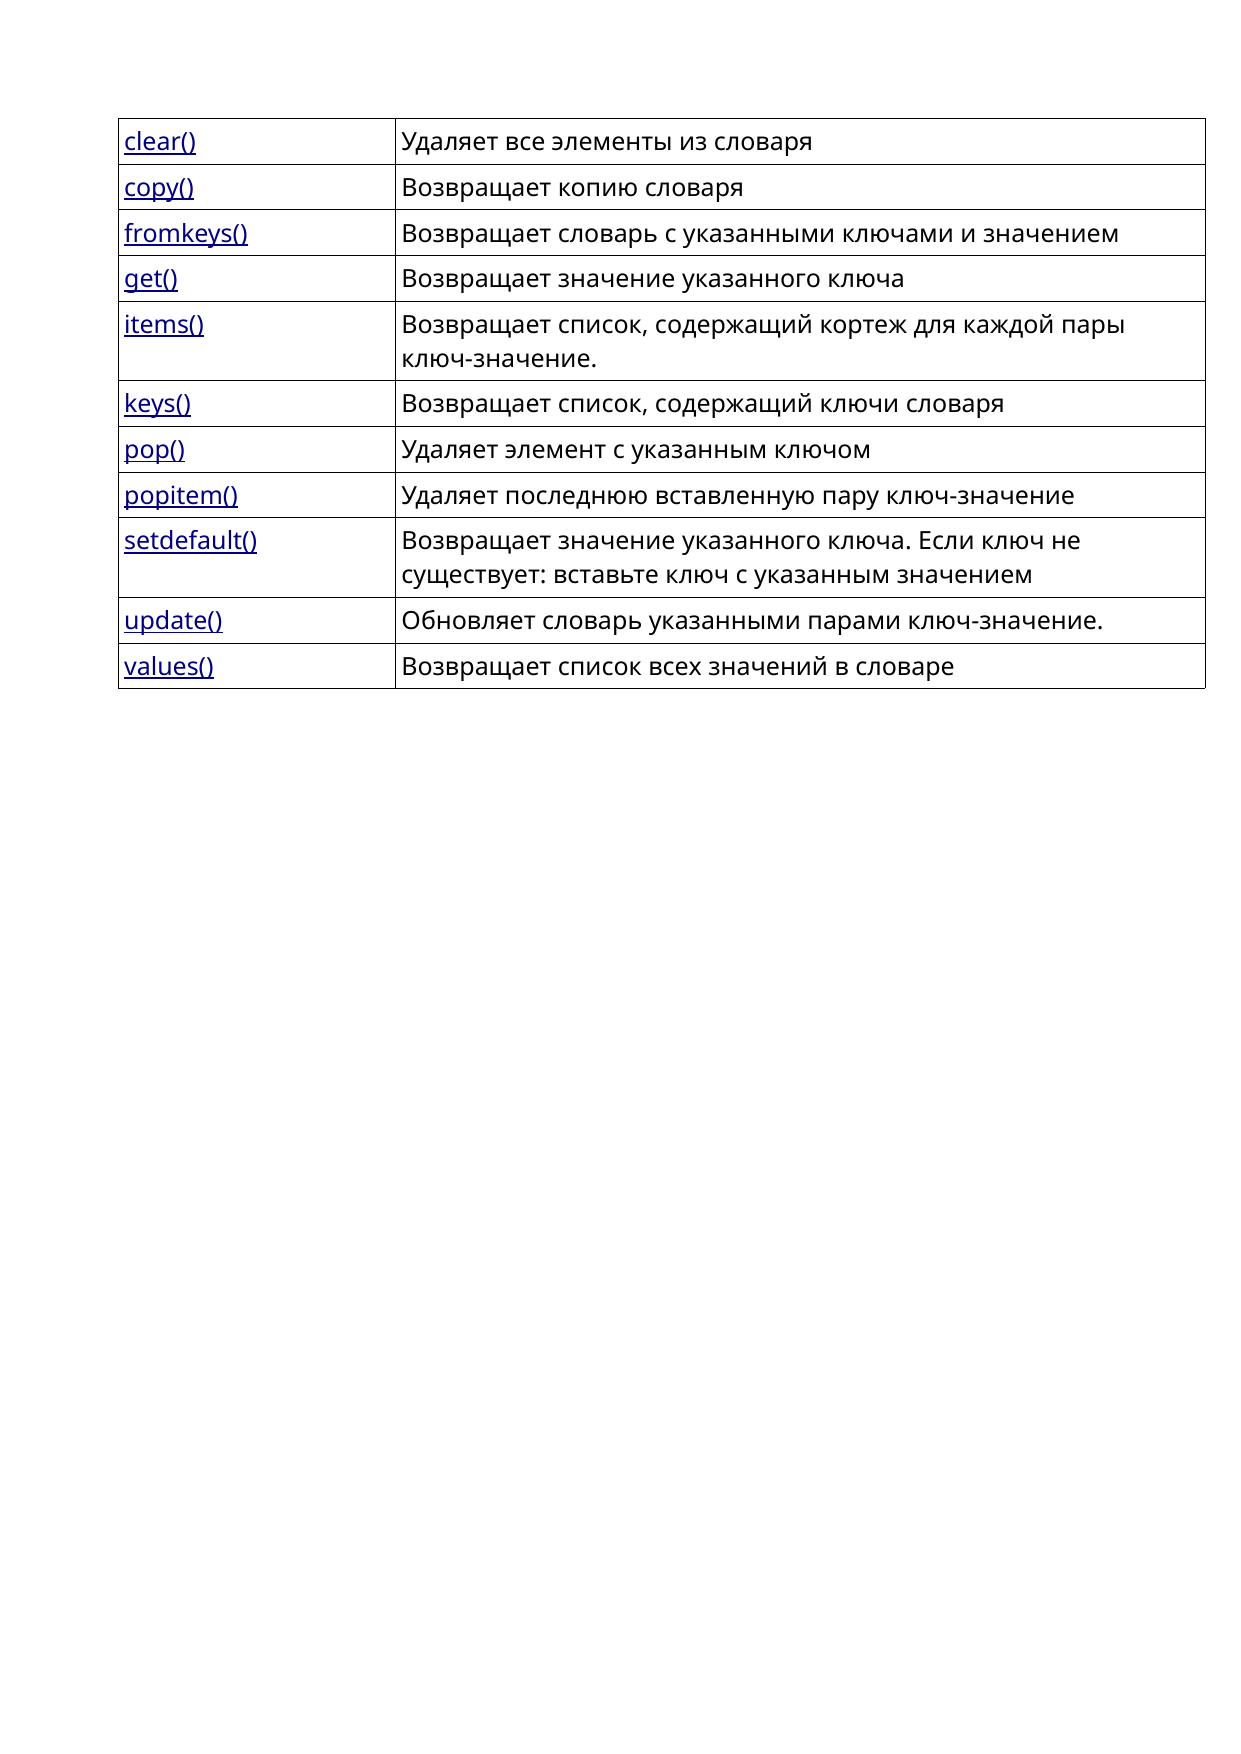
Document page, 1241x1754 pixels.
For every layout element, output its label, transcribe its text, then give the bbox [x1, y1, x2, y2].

table_cell keys() [119, 381, 395, 426]
table_cell values() [119, 644, 395, 688]
table_cell get() [119, 256, 395, 301]
table_cell Возвращает список, содержащий ключи словаря [396, 381, 1205, 426]
table_cell fromkeys() [119, 210, 395, 255]
table_cell Возвращает словарь с указанными ключами и значением [396, 210, 1205, 255]
table_cell Возвращает список всех значений в словаре [396, 644, 1205, 688]
table_cell setdefault() [119, 518, 395, 597]
table_cell Удаляет последнюю вставленную пару ключ-значение [396, 473, 1205, 517]
table_cell Обновляет словарь указанными парами ключ-значение. [396, 598, 1205, 642]
table_header clear() [119, 119, 395, 164]
table_cell Удаляет элемент с указанным ключом [396, 427, 1205, 472]
table_cell Возвращает копию словаря [396, 165, 1205, 209]
table_cell Возвращает список, содержащий кортеж для каждой пары ключ-значение. [396, 302, 1205, 380]
table_header Удаляет все элементы из словаря [396, 119, 1205, 164]
table_cell update() [119, 598, 395, 642]
table_cell copy() [119, 165, 395, 209]
table_cell items() [119, 302, 395, 380]
table_cell Возвращает значение указанного ключа [396, 256, 1205, 301]
table_cell popitem() [119, 473, 395, 517]
table_cell pop() [119, 427, 395, 472]
table_cell Возвращает значение указанного ключа. Если ключ не существует: вставьте ключ с указанным значением [396, 518, 1205, 597]
